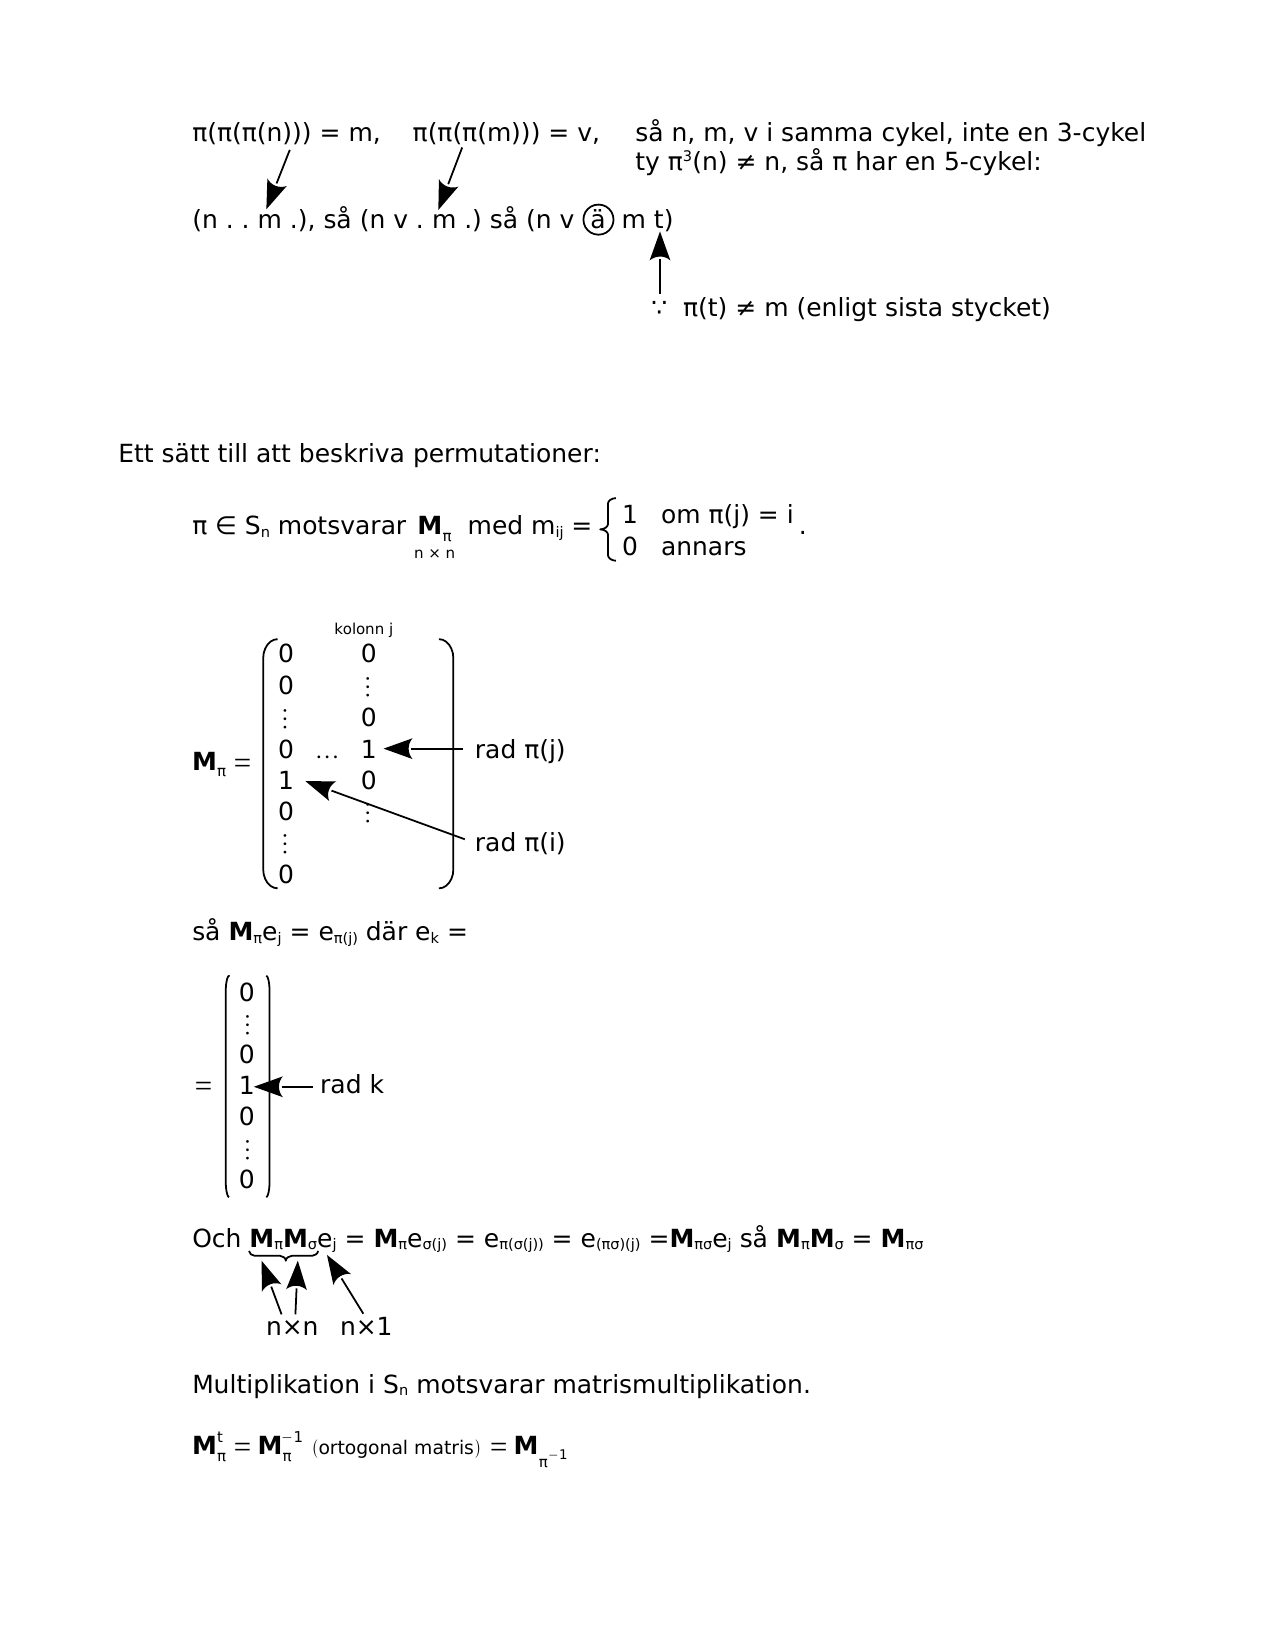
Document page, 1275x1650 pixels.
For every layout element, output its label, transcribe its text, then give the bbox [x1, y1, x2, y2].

text π ∈ Sn motsvarar med mij = . [118, 497, 612, 562]
text n×n n×1 [118, 1312, 1157, 1341]
text så Mπej = eπ(j) där ek = [118, 918, 1157, 947]
text π ∈ Sn motsvarar med mij = . [606, 497, 1157, 562]
text Multiplikation i Sn motsvarar matrismultiplikation. [118, 1370, 1157, 1399]
text ∵ π(t) ≠ m (enligt sista stycket) [118, 293, 1157, 322]
text ty π3(n) ≠ n, så π har en 5-cykel: [453, 147, 1157, 176]
text [118, 147, 461, 176]
text Och MπMσej = Mπeσ(j) = eπ(σ(j)) = e(πσ)(j) =Mπσej så MπMσ = Mπσ [118, 1224, 1157, 1253]
text ä [585, 206, 612, 233]
text π(π(π(n))) = m, π(π(π(m))) = v, så n, m, v i samma cykel, inte en 3-cykel [118, 118, 1157, 147]
text Ett sätt till att beskriva permutationer: [118, 439, 1157, 468]
text (n . . m .), så (n v . m .) så (n v [118, 206, 591, 235]
text m t) [606, 206, 1157, 235]
